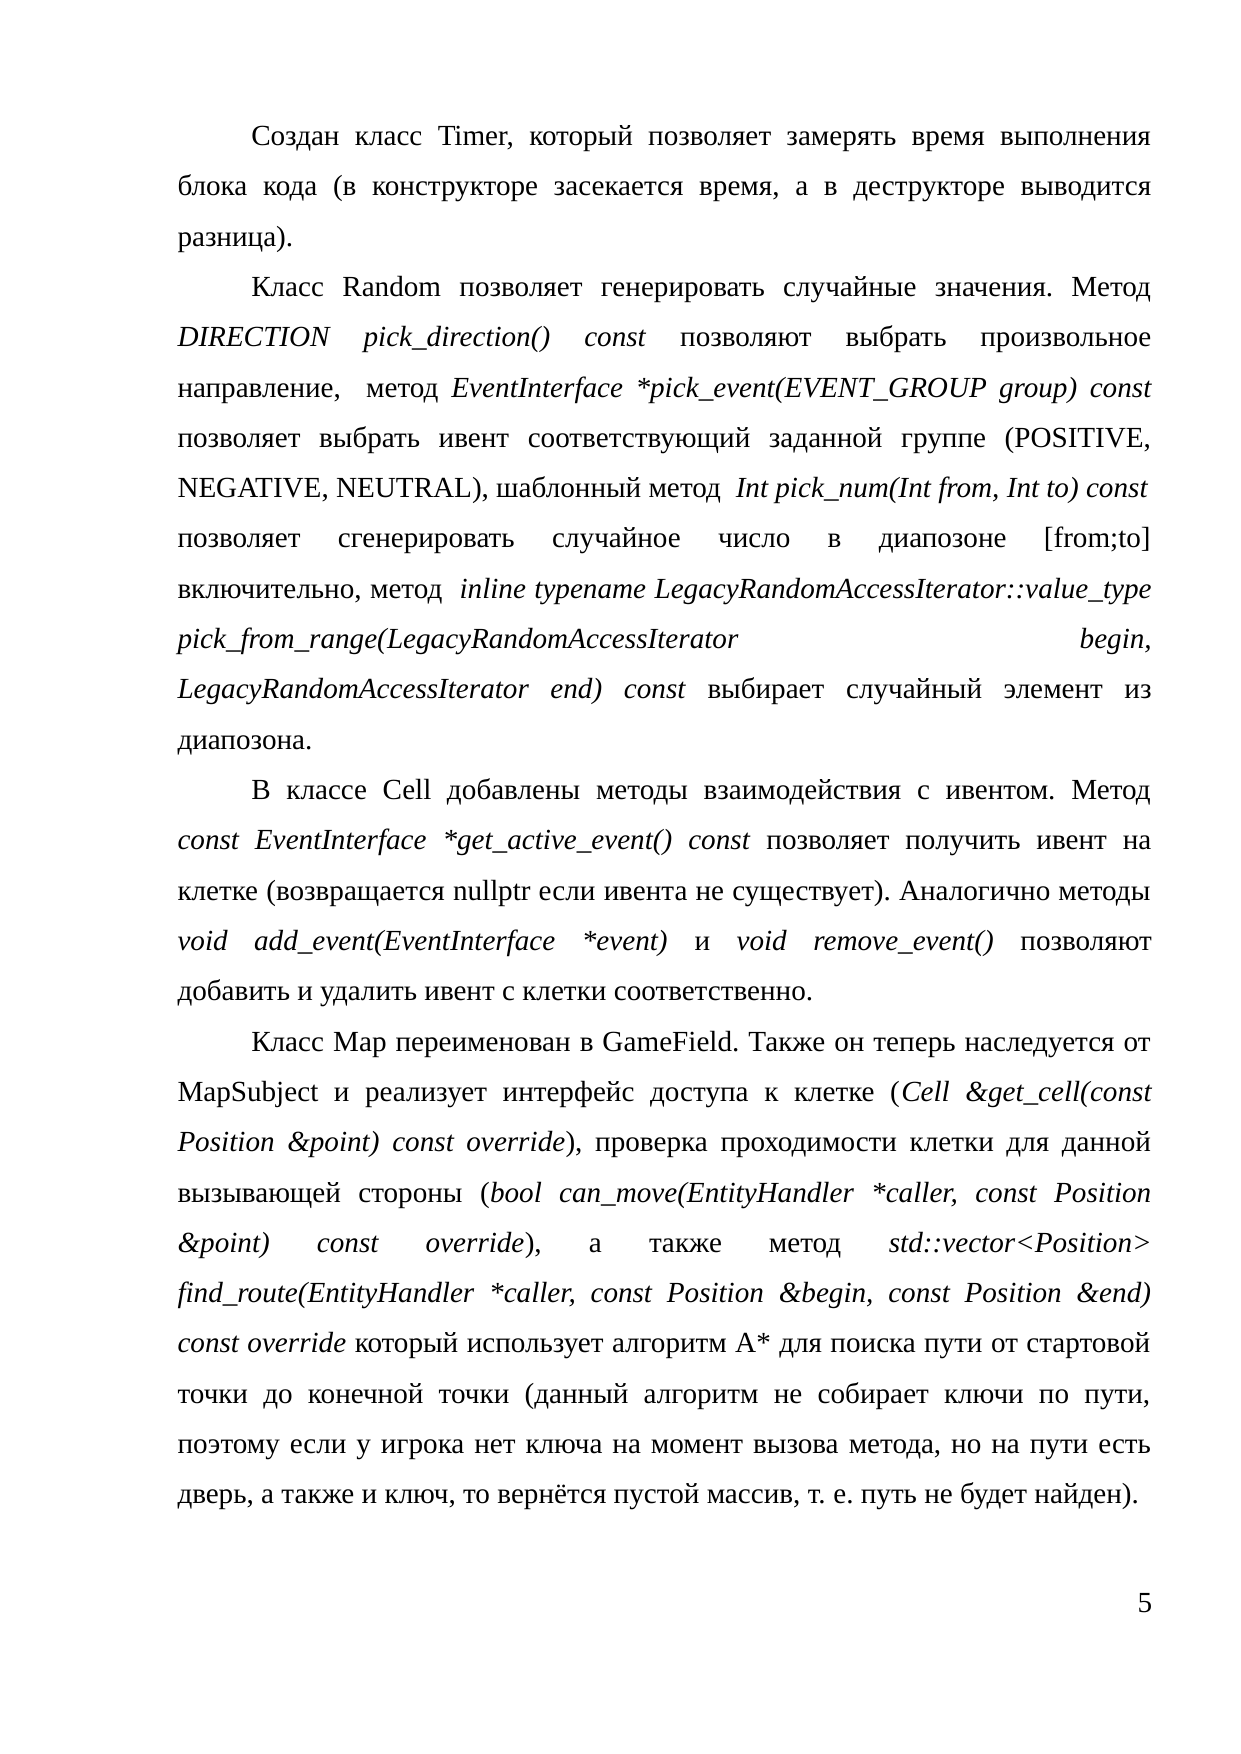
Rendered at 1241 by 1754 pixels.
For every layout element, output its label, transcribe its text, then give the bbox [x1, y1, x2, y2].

text В классе Cell добавлены методы взаимодействия с ивентом. Метод const EventInterface *get_active_event() const позволяет получить ивент на клетке (возвращается nullptr если ивента не существует). Аналогично методы void add_event(EventInterface *event) и void remove_event() позволяют добавить и удалить ивент с клетки соответственно. [177, 772, 1152, 1007]
text Класс Map переименован в GameField. Также он теперь наследуется от MapSubject и реализует интерфейс доступа к клетке (Cell &get_cell(const Position &point) const override), проверка проходимости клетки для данной вызывающей стороны (bool can_move(EntityHandler *caller, const Position &point) const override), а также метод std::vector<Position> find_route(EntityHandler *caller, const Position &begin, const Position &end) const override который использует алгоритм А* для поиска пути от стартовой точки до конечной точки (данный алгоритм не собирает ключи по пути, поэтому если у игрока нет ключа на момент вызова метода, но на пути есть дверь, а также и ключ, то вернётся пустой массив, т. е. путь не будет найден). [177, 1024, 1152, 1510]
text позволяет сгенерировать случайное число в диапозоне [from;to] включительно, метод inline typename LegacyRandomAccessIterator::value_type pick_from_range(LegacyRandomAccessIterator begin, LegacyRandomAccessIterator end) const выбирает случайный элемент из диапозона. [177, 521, 1152, 755]
text Класс Random позволяет генерировать случайные значения. Метод DIRECTION pick_direction() const позволяют выбрать произвольное направление, метод EventInterface *pick_event(EVENT_GROUP group) const позволяет выбрать ивент соответствующий заданной группе (POSITIVE, NEGATIVE, NEUTRAL), шаблонный метод Int pick_num(Int from, Int to) const [177, 269, 1152, 504]
text Создан класс Timer, который позволяет замерять время выполнения блока кода (в конструкторе засекается время, а в деструкторе выводится разница). [177, 118, 1152, 252]
